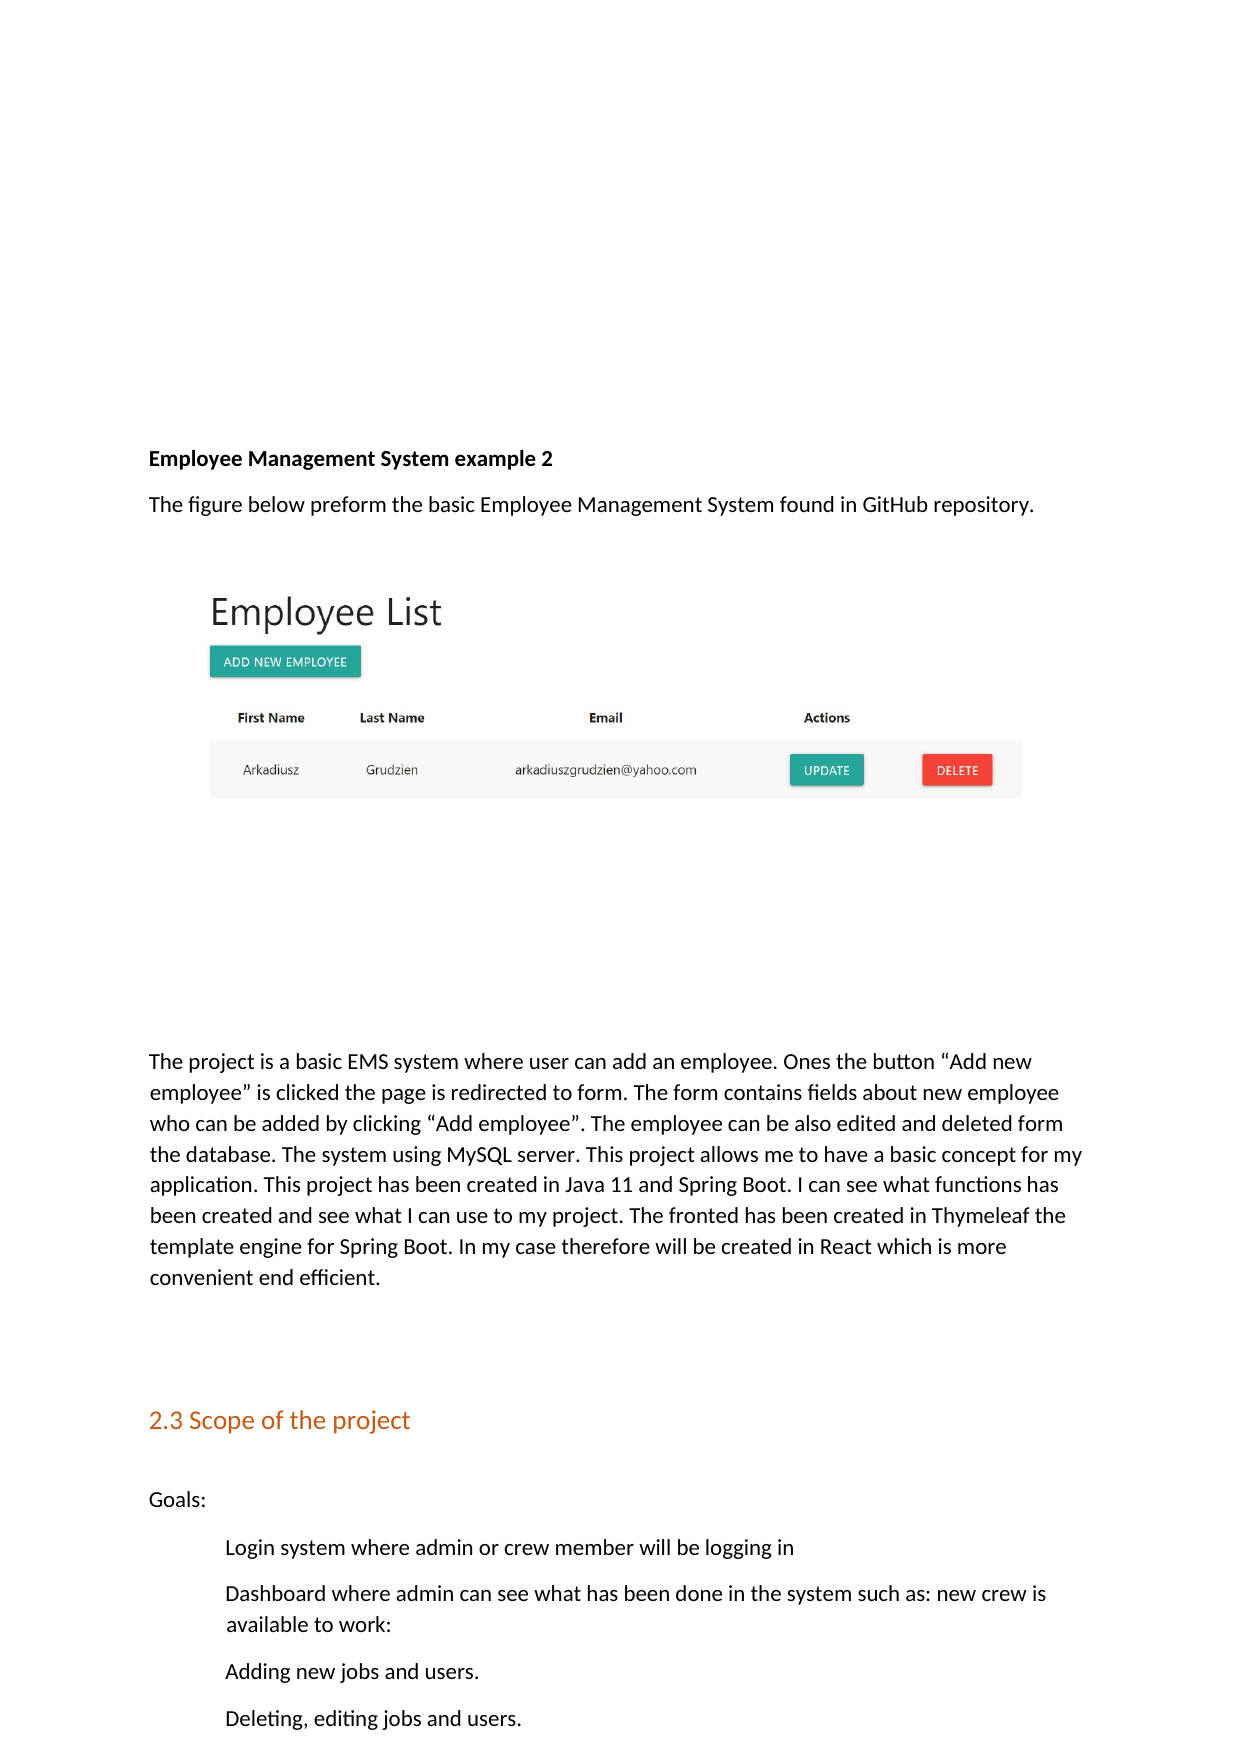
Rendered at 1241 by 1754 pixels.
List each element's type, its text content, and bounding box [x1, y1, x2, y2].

picture [191, 567, 1074, 994]
text Employee Management System example 2 [148, 444, 1119, 472]
text Dashboard where admin can see what has been done in the system such as: new crew is available to work: [225, 1579, 1091, 1638]
text The figure below preform the basic Employee Management System found in GitHub repository. [148, 490, 1091, 518]
subtitle 2.3 Scope of the project [148, 1403, 1119, 1436]
text Login system where admin or crew member will be logging in [225, 1533, 1091, 1561]
text Deleting, editing jobs and users. [225, 1704, 1091, 1732]
text Goals: [148, 1486, 1091, 1514]
text The project is a basic EMS system where user can add an employee. Ones the button “Add new employee” is clicked the page is redirected to form. The form contains fields about new employee who can be added by clicking “Add employee”. The employee can be also edited and deleted form the database. The system using MySQL server. This project allows me to have a basic concept for my application. This project has been created in Java 11 and Spring Boot. I can see what functions has been created and see what I can use to my project. The fronted has been created in Thymeleaf the template engine for Spring Boot. In my case therefore will be created in React which is more convenient end efficient. [148, 1047, 1091, 1291]
text Adding new jobs and users. [225, 1657, 1091, 1685]
